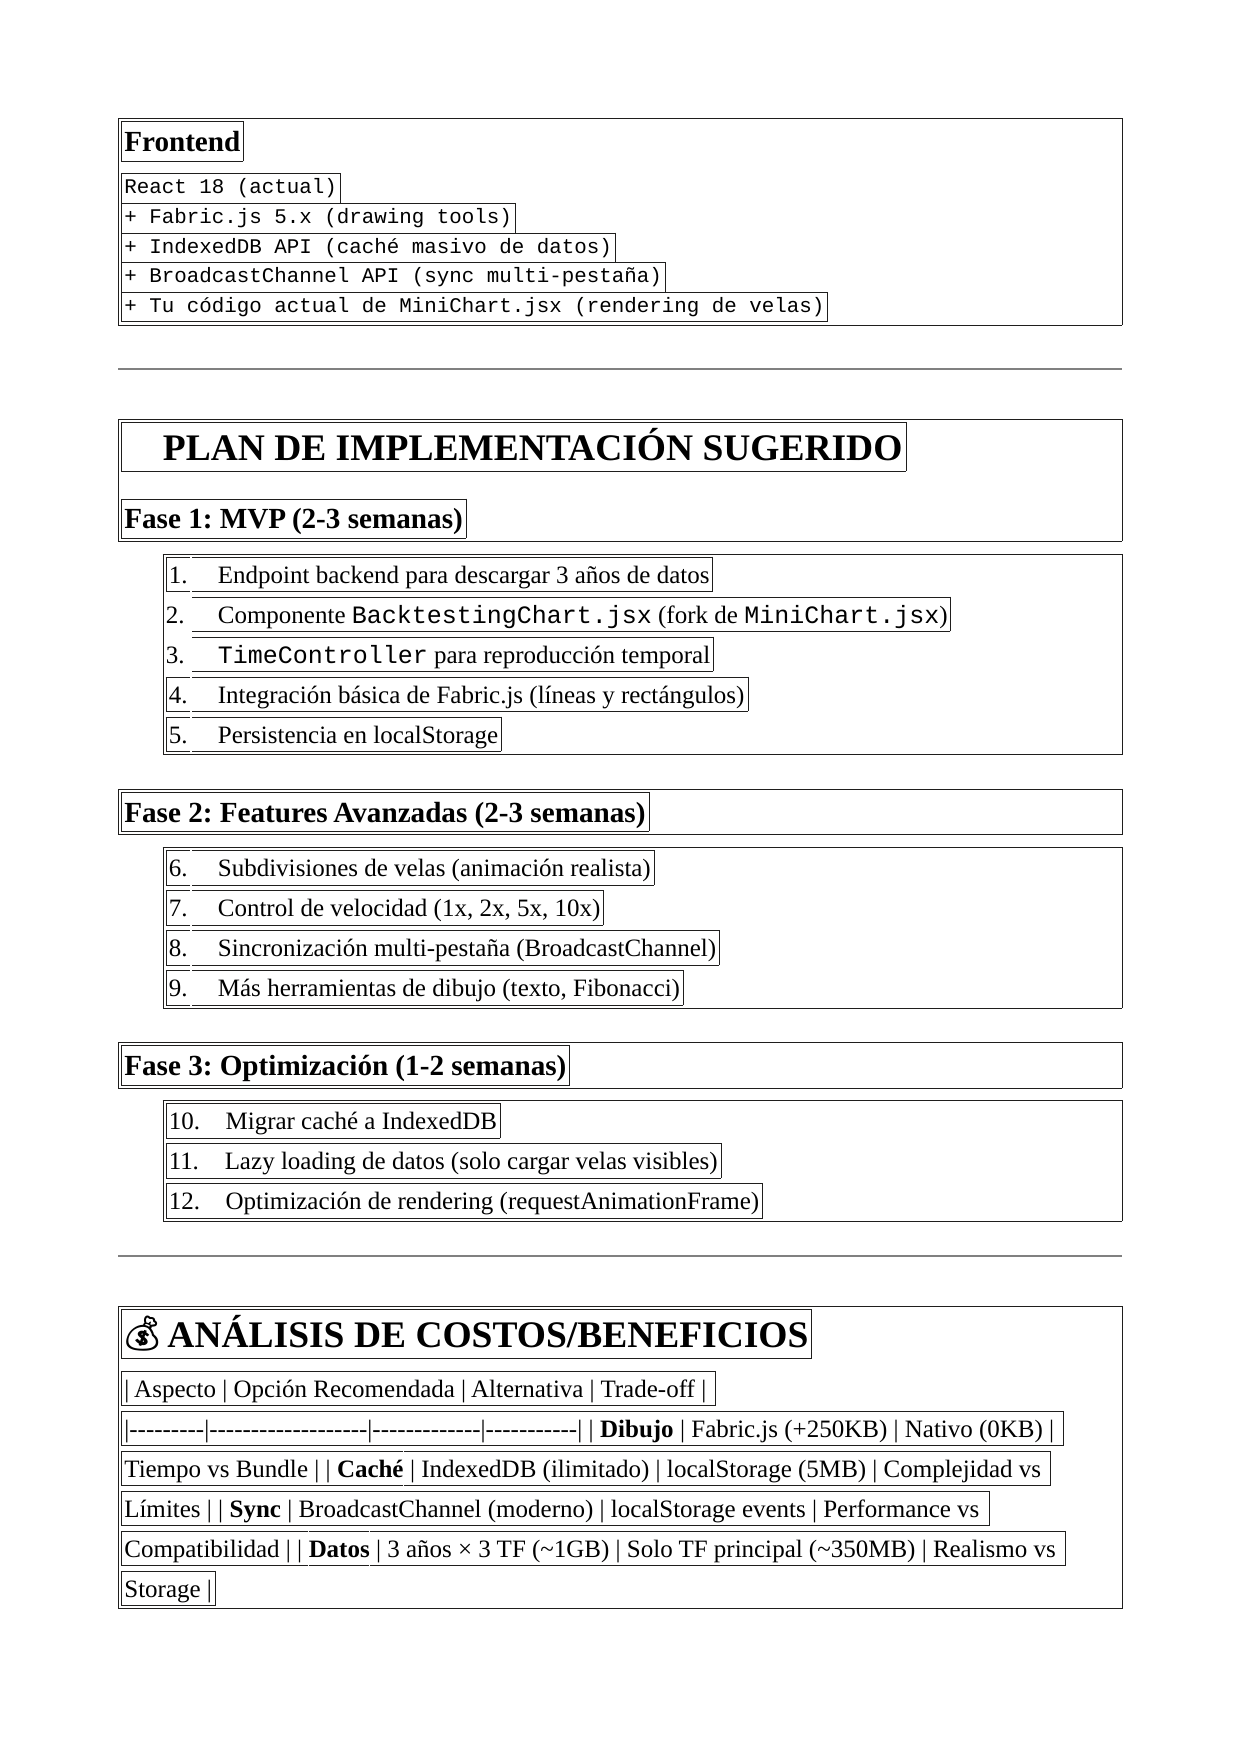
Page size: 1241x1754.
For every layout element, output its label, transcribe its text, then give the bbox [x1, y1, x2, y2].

list ✅ Migrar caché a IndexedDB [164, 1101, 1122, 1138]
list ✅ Subdivisiones de velas (animación realista) [164, 848, 1122, 885]
list ✅ Control de velocidad (1x, 2x, 5x, 10x) [164, 887, 1122, 925]
subtitle 🚀 PLAN DE IMPLEMENTACIÓN SUGERIDO [119, 420, 1122, 471]
text + Fabric.js 5.x (drawing tools) [122, 204, 515, 229]
list ✅ Sincronización multi-pestaña (BroadcastChannel) [164, 927, 1122, 965]
list ✅ Endpoint backend para descargar 3 años de datos [164, 555, 1122, 591]
subtitle Fase 3: Optimización (1-2 semanas) [119, 1043, 1122, 1088]
text + IndexedDB API (caché masivo de datos) [122, 229, 515, 233]
text + IndexedDB API (caché masivo de datos) [122, 234, 615, 259]
text + Tu código actual de MiniChart.jsx (rendering de velas) [119, 289, 1122, 325]
list ✅ Integración básica de Fabric.js (líneas y rectángulos) [164, 674, 1122, 711]
list ✅ Optimización de rendering (requestAnimationFrame) [164, 1180, 1122, 1221]
text + BroadcastChannel API (sync multi-pestaña) [122, 263, 665, 289]
list ✅ Más herramientas de dibujo (texto, Fibonacci) [164, 967, 1122, 1008]
list ✅ Persistencia en localStorage [164, 714, 1122, 754]
list ✅ Componente BacktestingChart.jsx (fork de MiniChart.jsx) [164, 594, 1122, 631]
subtitle 💰 ANÁLISIS DE COSTOS/BENEFICIOS [119, 1307, 1122, 1358]
subtitle Frontend [119, 119, 1122, 161]
text + BroadcastChannel API (sync multi-pestaña) [616, 259, 1122, 289]
text + IndexedDB API (caché masivo de datos) [516, 229, 1122, 259]
text + Fabric.js 5.x (drawing tools) [341, 200, 1122, 229]
subtitle Fase 2: Features Avanzadas (2-3 semanas) [119, 790, 1122, 834]
list ✅ Lazy loading de datos (solo cargar velas visibles) [164, 1140, 1122, 1178]
text React 18 (actual) [119, 170, 1122, 200]
list ✅ TimeController para reproducción temporal [164, 634, 1122, 671]
subtitle Fase 1: MVP (2-3 semanas) [119, 496, 1122, 541]
text | Aspecto | Opción Recomendada | Alternativa | Trade-off | |---------|-------------------|-------------|-----------| | Dibujo | Fabric.js (+250KB) | Nativo (0KB) | Tiempo vs Bundle | | Caché | IndexedDB (ilimitado) | localStorage (5MB) | Complejidad vs Límites | | Sync | BroadcastChannel (moderno) | localStorage events | Performance vs Compatibilidad | | Datos | 3 años × 3 TF (~1GB) | Solo TF principal (~350MB) | Realismo vs Storage | [119, 1368, 1122, 1608]
